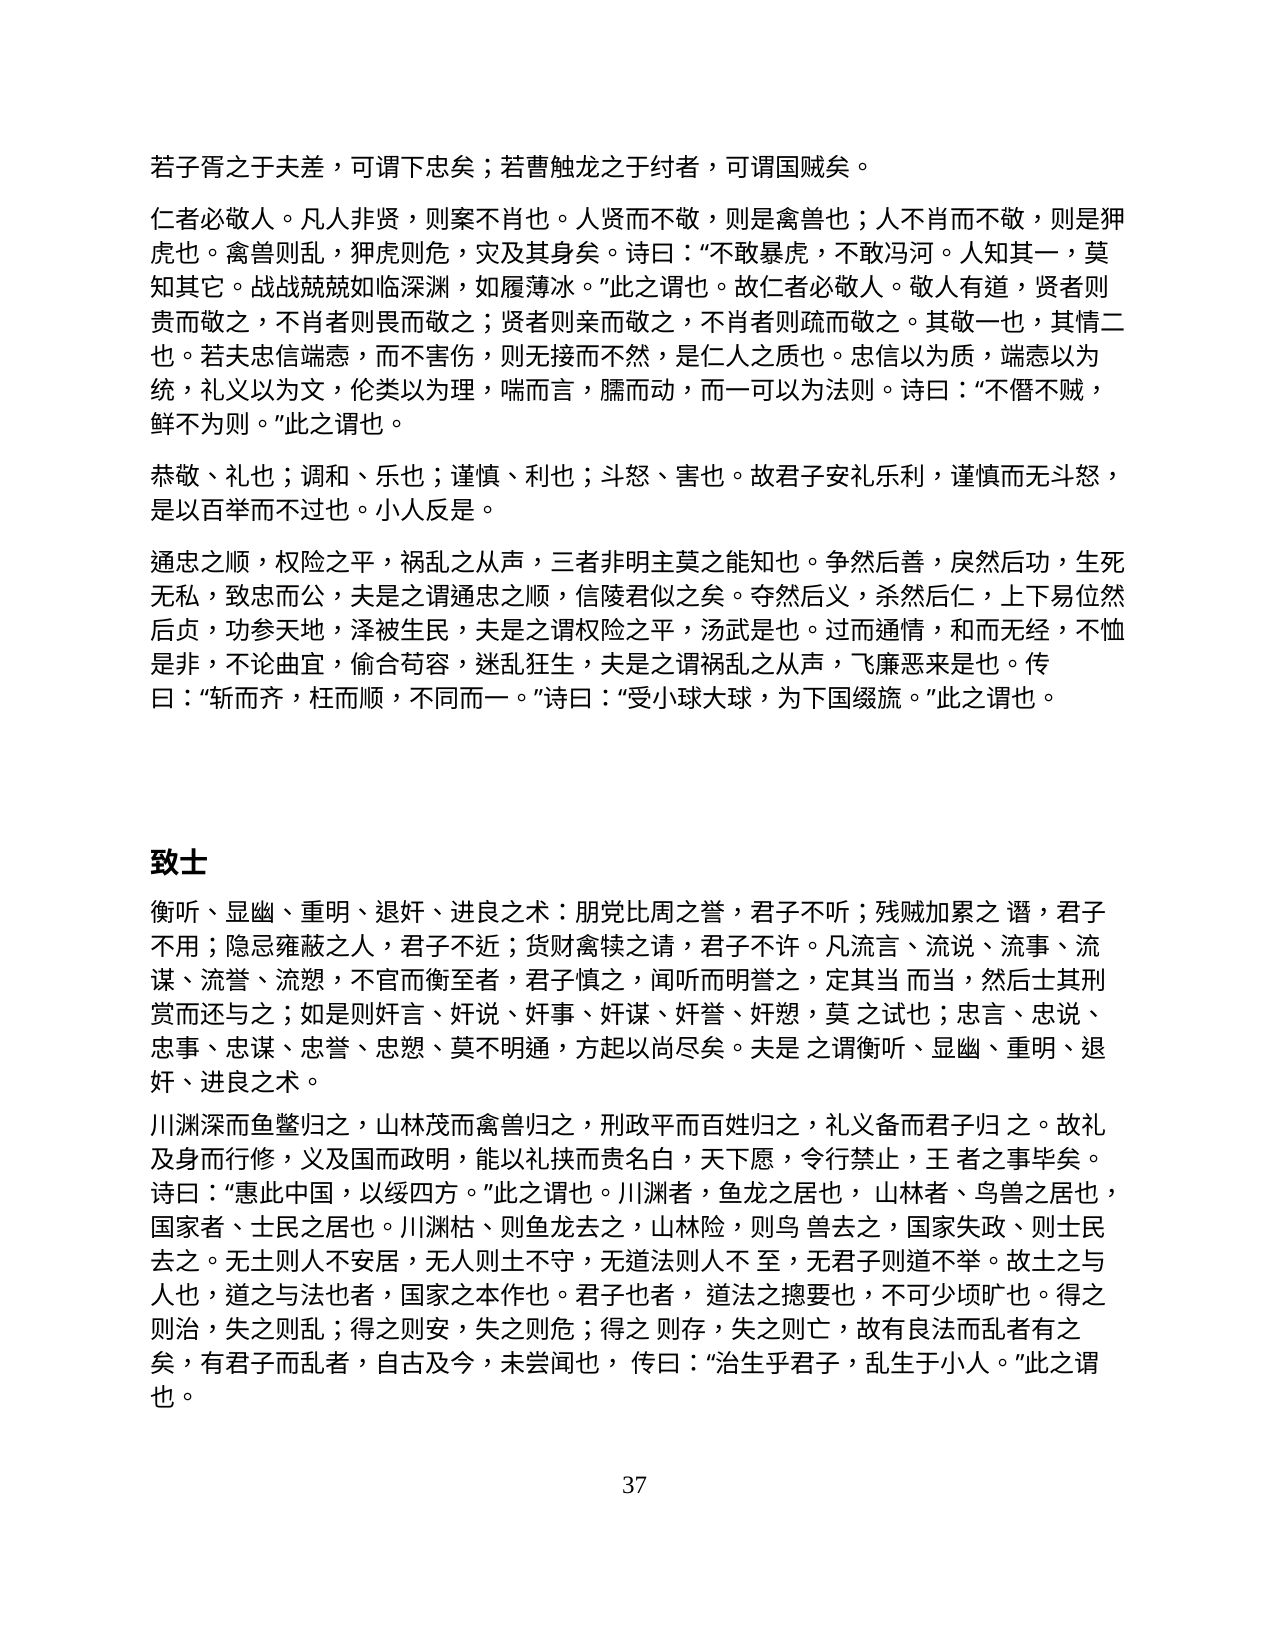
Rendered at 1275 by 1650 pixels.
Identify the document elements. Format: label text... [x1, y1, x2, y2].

text 川渊深而鱼鳖归之，山林茂而禽兽归之，刑政平而百姓归之，礼义备而君子归 之。故礼及身而行修，义及国而政明，能以礼挟而贵名白，天下愿，令行禁止，王 者之事毕矣。诗曰：“惠此中国，以绥四方。”此之谓也。川渊者，鱼龙之居也， 山林者、鸟兽之居也，国家者、士民之居也。川渊枯、则鱼龙去之，山林险，则鸟 兽去之，国家失政、则士民去之。无土则人不安居，无人则土不守，无道法则人不 至，无君子则道不举。故土之与人也，道之与法也者，国家之本作也。君子也者， 道法之摠要也，不可少顷旷也。得之则治，失之则乱；得之则安，失之则危；得之 则存，失之则亡，故有良法而乱者有之矣，有君子而乱者，自古及今，未尝闻也， 传曰：“治生乎君子，乱生于小人。”此之谓也。 [150, 1107, 1125, 1414]
text 若子胥之于夫差，可谓下忠矣；若曹触龙之于纣者，可谓国贼矣。 [150, 150, 1125, 184]
text 通忠之顺，权险之平，祸乱之从声，三者非明主莫之能知也。争然后善，戾然后功，生死无私，致忠而公，夫是之谓通忠之顺，信陵君似之矣。夺然后义，杀然后仁，上下易位然后贞，功参天地，泽被生民，夫是之谓权险之平，汤武是也。过而通情，和而无经，不恤是非，不论曲宜，偷合苟容，迷乱狂生，夫是之谓祸乱之从声，飞廉恶来是也。传曰：“斩而齐，枉而顺，不同而一。”诗曰：“受小球大球，为下国缀旒。”此之谓也。 [150, 544, 1125, 715]
text 衡听、显幽、重明、退奸、进良之术：朋党比周之誉，君子不听；残贼加累之 谮，君子不用；隐忌雍蔽之人，君子不近；货财禽犊之请，君子不许。凡流言、流说、流事、流谋、流誉、流愬，不官而衡至者，君子慎之，闻听而明誉之，定其当 而当，然后士其刑赏而还与之；如是则奸言、奸说、奸事、奸谋、奸誉、奸愬，莫 之试也；忠言、忠说、忠事、忠谋、忠誉、忠愬、莫不明通，方起以尚尽矣。夫是 之谓衡听、显幽、重明、退奸、进良之术。 [150, 894, 1125, 1098]
text 仁者必敬人。凡人非贤，则案不肖也。人贤而不敬，则是禽兽也；人不肖而不敬，则是狎虎也。禽兽则乱，狎虎则危，灾及其身矣。诗曰：“不敢暴虎，不敢冯河。人知其一，莫知其它。战战兢兢如临深渊，如履薄冰。”此之谓也。故仁者必敬人。敬人有道，贤者则贵而敬之，不肖者则畏而敬之；贤者则亲而敬之，不肖者则疏而敬之。其敬一也，其情二也。若夫忠信端悫，而不害伤，则无接而不然，是仁人之质也。忠信以为质，端悫以为统，礼义以为文，伦类以为理，喘而言，臑而动，而一可以为法则。诗曰：“不僭不贼，鲜不为则。”此之谓也。 [150, 202, 1125, 440]
subtitle 致士 [150, 842, 1125, 882]
text 恭敬、礼也；调和、乐也；谨慎、利也；斗怒、害也。故君子安礼乐利，谨慎而无斗怒，是以百举而不过也。小人反是。 [150, 458, 1125, 526]
